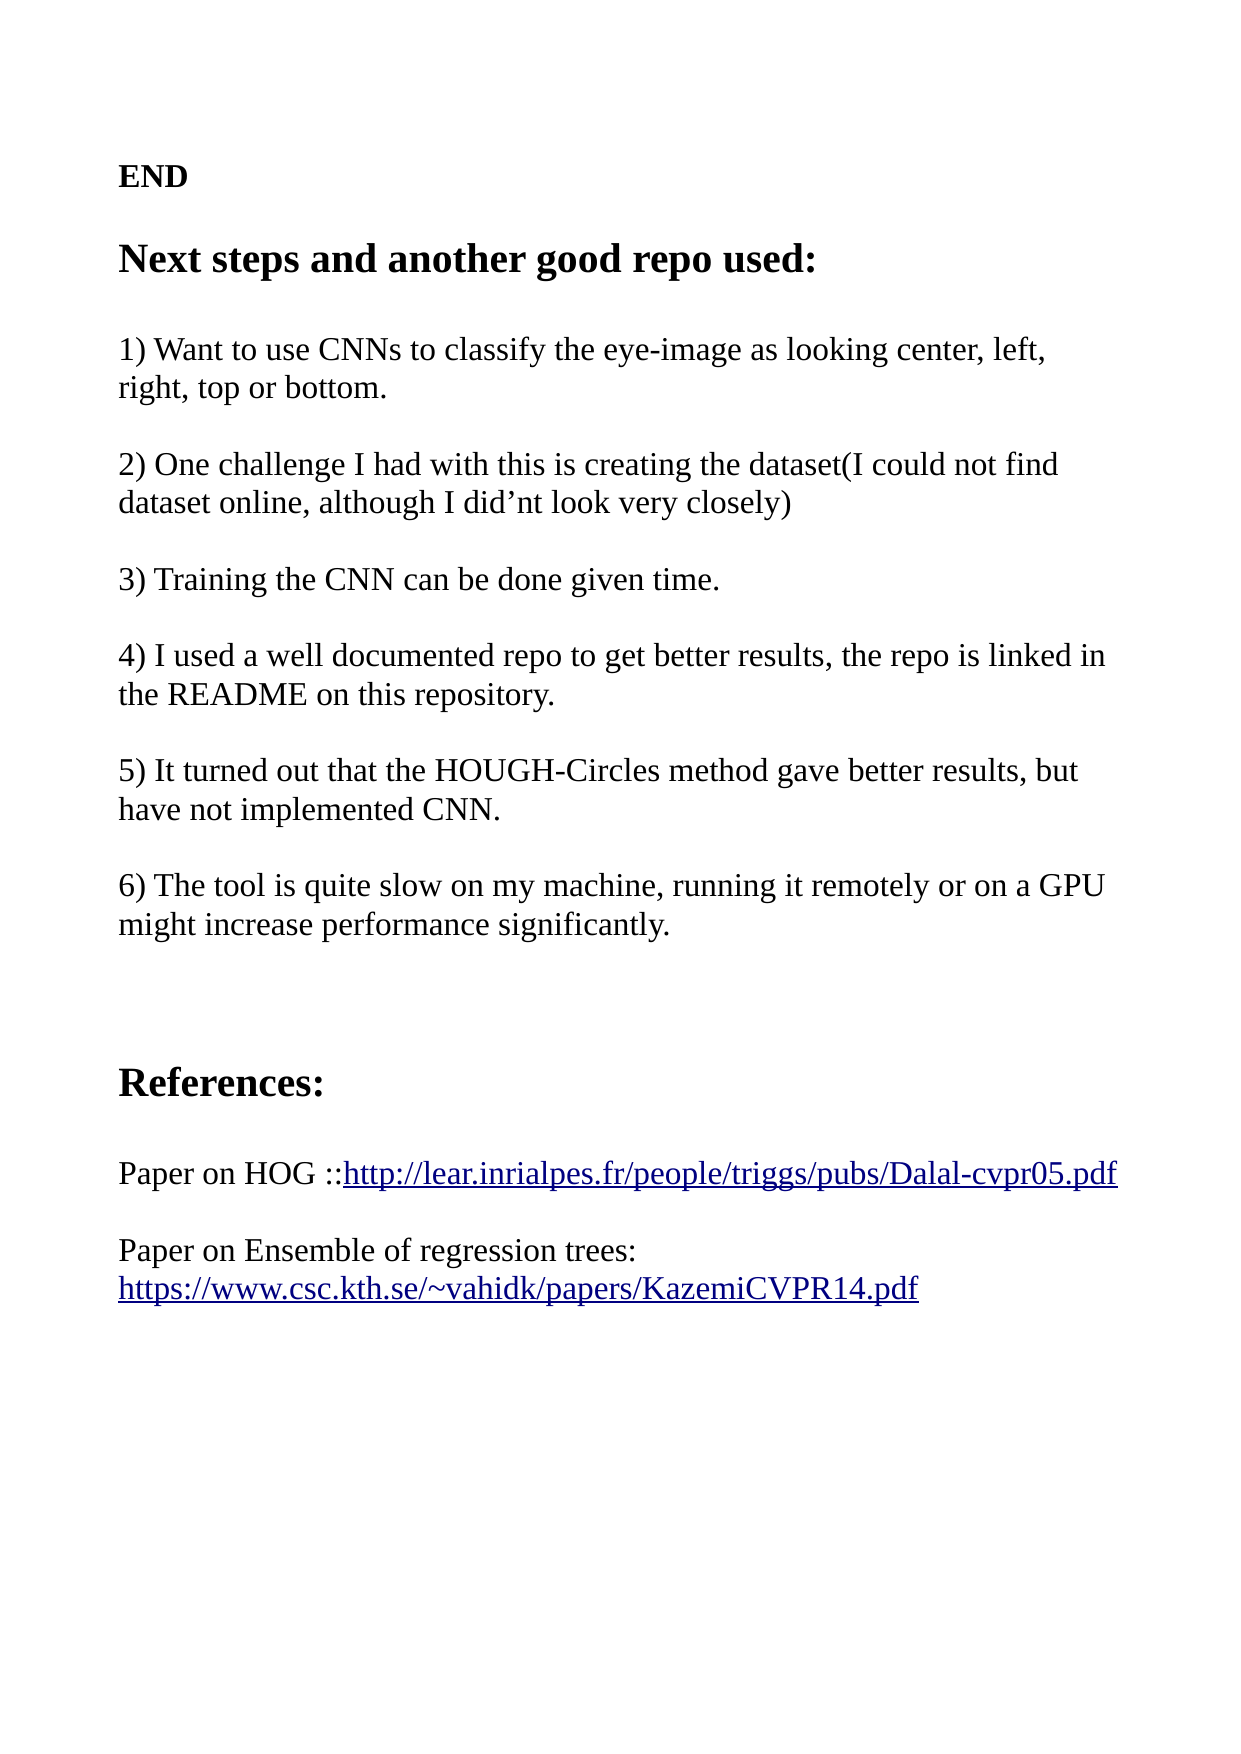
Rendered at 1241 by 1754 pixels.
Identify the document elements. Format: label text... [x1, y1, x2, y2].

text 4) I used a well documented repo to get better results, the repo is linked in the README on this repository. [118, 636, 1122, 712]
text 1) Want to use CNNs to classify the eye-image as looking center, left, right, top or bottom. [118, 329, 1122, 406]
text Paper on HOG ::http://lear.inrialpes.fr/people/triggs/pubs/Dalal-cvpr05.pdf [118, 1153, 1122, 1191]
text Next steps and another good repo used: [118, 233, 1122, 281]
text References: [118, 1057, 1122, 1105]
text Paper on Ensemble of regression trees: https://www.csc.kth.se/~vahidk/papers/KazemiCVPR14.pdf [118, 1230, 1122, 1306]
text 6) The tool is quite slow on my machine, running it remotely or on a GPU might increase performance significantly. [118, 866, 1122, 942]
text 3) Training the CNN can be done given time. [118, 559, 1122, 597]
text END [118, 156, 1122, 195]
text 5) It turned out that the HOUGH-Circles method gave better results, but have not implemented CNN. [118, 751, 1122, 827]
text 2) One challenge I had with this is creating the dataset(I could not find dataset online, although I did’nt look very closely) [118, 444, 1122, 521]
